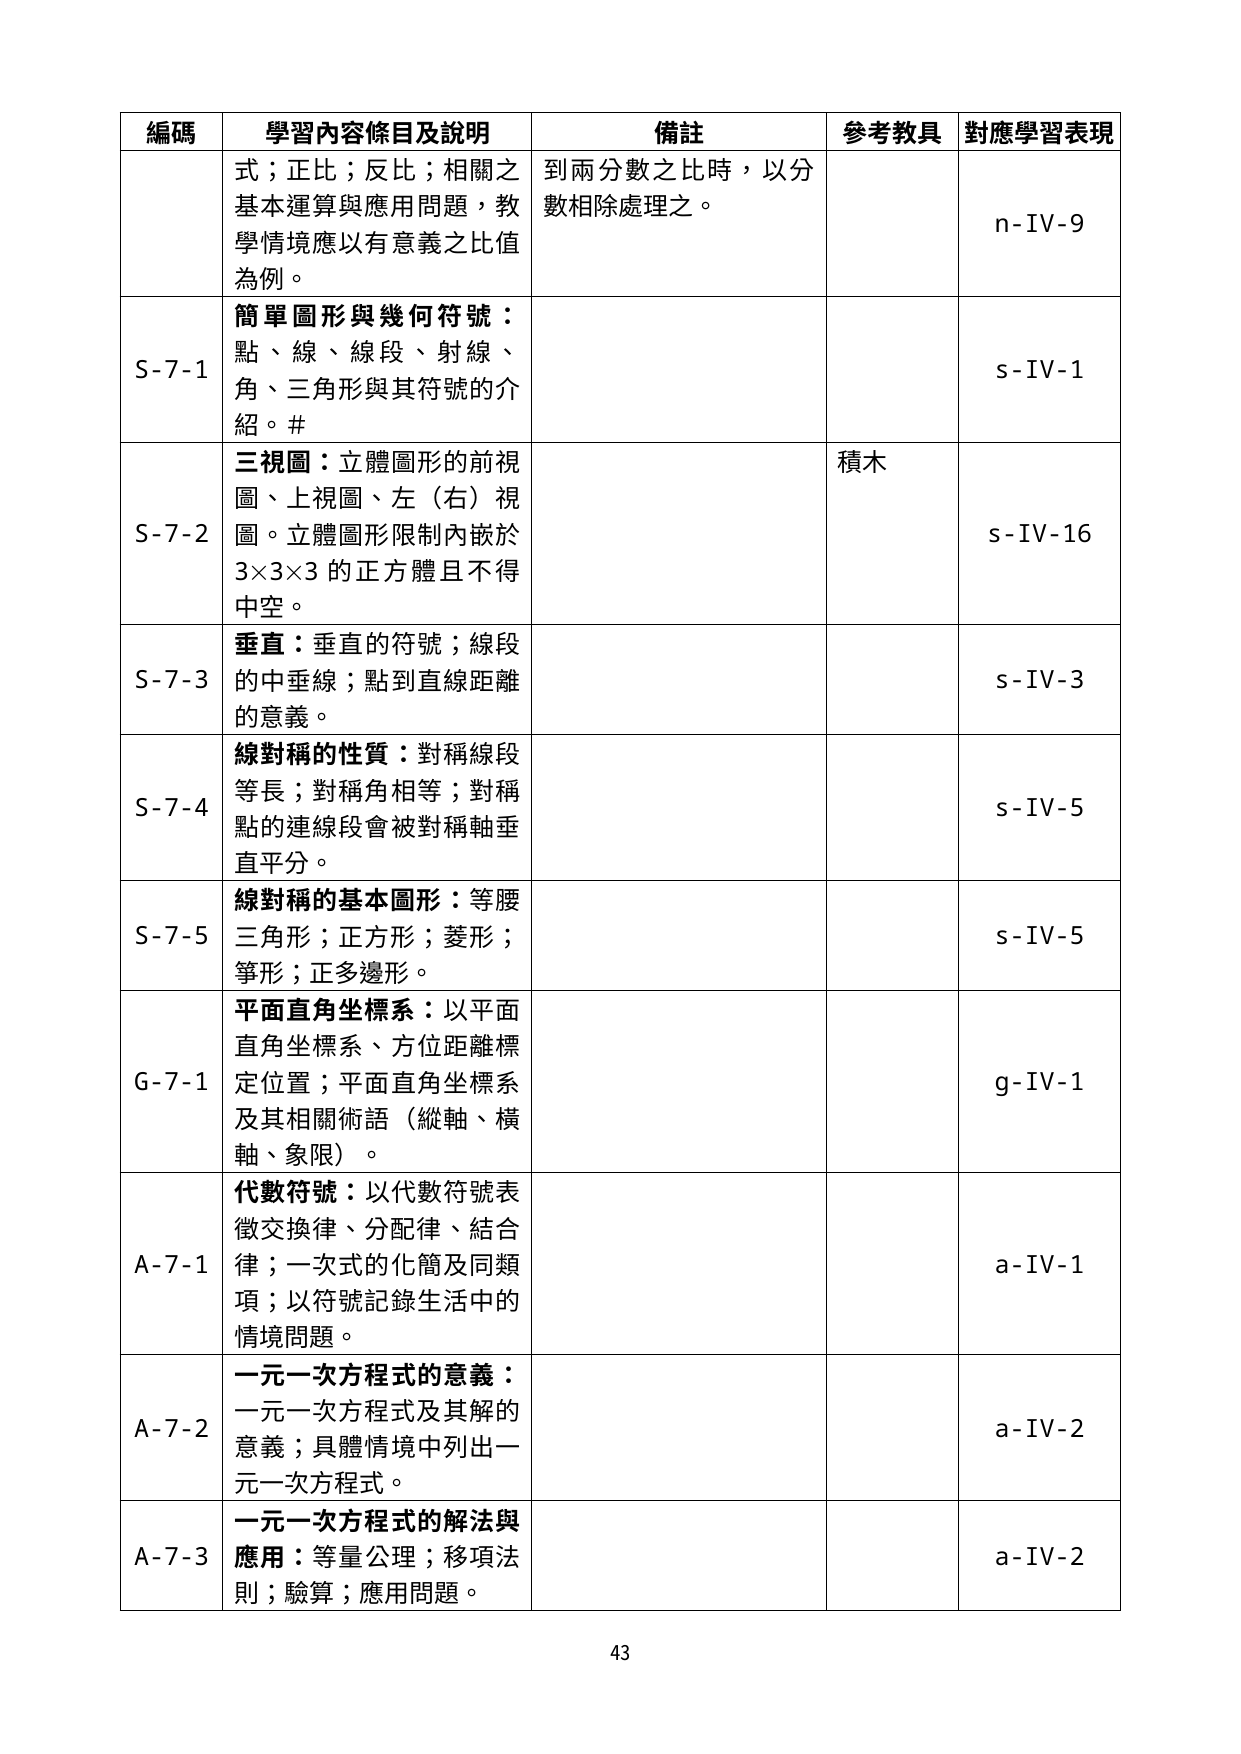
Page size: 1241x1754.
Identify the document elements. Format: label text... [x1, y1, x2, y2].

table_cell [532, 1355, 826, 1500]
table_cell [827, 625, 958, 734]
table_cell s-IV-5 [959, 735, 1120, 880]
table_cell 垂直：垂直的符號；線段的中垂線；點到直線距離的意義。 [223, 625, 531, 734]
table_cell A-7-3 [121, 1501, 222, 1610]
table_cell S-7-2 [121, 443, 222, 624]
table_cell [827, 1173, 958, 1354]
table_cell 積木 [827, 443, 958, 624]
table_cell 到兩分數之比時，以分數相除處理之。 [532, 151, 826, 296]
table_cell [827, 1355, 958, 1500]
table_cell 三視圖：立體圖形的前視圖、上視圖、左（右）視圖。立體圖形限制內嵌於333的正方體且不得中空。 [223, 443, 531, 624]
table_cell s-IV-1 [959, 297, 1120, 442]
table_cell n-IV-9 [959, 151, 1120, 296]
table_header 對應學習表現 [959, 113, 1120, 149]
table_cell a-IV-1 [959, 1173, 1120, 1354]
table_cell 平面直角坐標系：以平面直角坐標系、方位距離標定位置；平面直角坐標系及其相關術語（縱軸、橫軸、象限）。 [223, 991, 531, 1172]
table_header 備註 [532, 113, 826, 149]
table_cell a-IV-2 [959, 1355, 1120, 1500]
table_cell [532, 881, 826, 989]
table_cell s-IV-3 [959, 625, 1120, 734]
table_cell [532, 297, 826, 442]
table_cell a-IV-2 [959, 1501, 1120, 1610]
table_cell [827, 297, 958, 442]
table_cell [532, 1501, 826, 1610]
table_cell s-IV-16 [959, 443, 1120, 624]
table_cell S-7-3 [121, 625, 222, 734]
table_cell g-IV-1 [959, 991, 1120, 1172]
table_cell S-7-1 [121, 297, 222, 442]
table_cell [532, 1173, 826, 1354]
table_cell [532, 625, 826, 734]
table_cell 簡單圖形與幾何符號：點、線、線段、射線、角、三角形與其符號的介紹。＃ [223, 297, 531, 442]
table_cell S-7-5 [121, 881, 222, 989]
table_cell [827, 991, 958, 1172]
table_cell [827, 881, 958, 989]
table_cell A-7-2 [121, 1355, 222, 1500]
table_cell [532, 991, 826, 1172]
table_cell 線對稱的基本圖形：等腰三角形；正方形；菱形；箏形；正多邊形。 [223, 881, 531, 989]
table_cell 代數符號：以代數符號表徵交換律、分配律、結合律；一次式的化簡及同類項；以符號記錄生活中的情境問題。 [223, 1173, 531, 1354]
table_cell S-7-4 [121, 735, 222, 880]
table_cell 一元一次方程式的解法與應用：等量公理；移項法則；驗算；應用問題。 [223, 1501, 531, 1610]
table_cell 一元一次方程式的意義：一元一次方程式及其解的意義；具體情境中列出一元一次方程式。 [223, 1355, 531, 1500]
table_header 學習內容條目及說明 [223, 113, 531, 149]
table_cell [827, 151, 958, 296]
table_cell [827, 735, 958, 880]
table_cell s-IV-5 [959, 881, 1120, 989]
table_cell [827, 1501, 958, 1610]
table_header 參考教具 [827, 113, 958, 149]
table_cell 線對稱的性質：對稱線段等長；對稱角相等；對稱點的連線段會被對稱軸垂直平分。 [223, 735, 531, 880]
table_header 編碼 [121, 113, 222, 149]
table_cell [532, 443, 826, 624]
table_cell A-7-1 [121, 1173, 222, 1354]
table_cell G-7-1 [121, 991, 222, 1172]
table_cell [121, 151, 222, 296]
table_cell [532, 735, 826, 880]
table_cell 式；正比；反比；相關之基本運算與應用問題，教學情境應以有意義之比值為例。 [223, 151, 531, 296]
